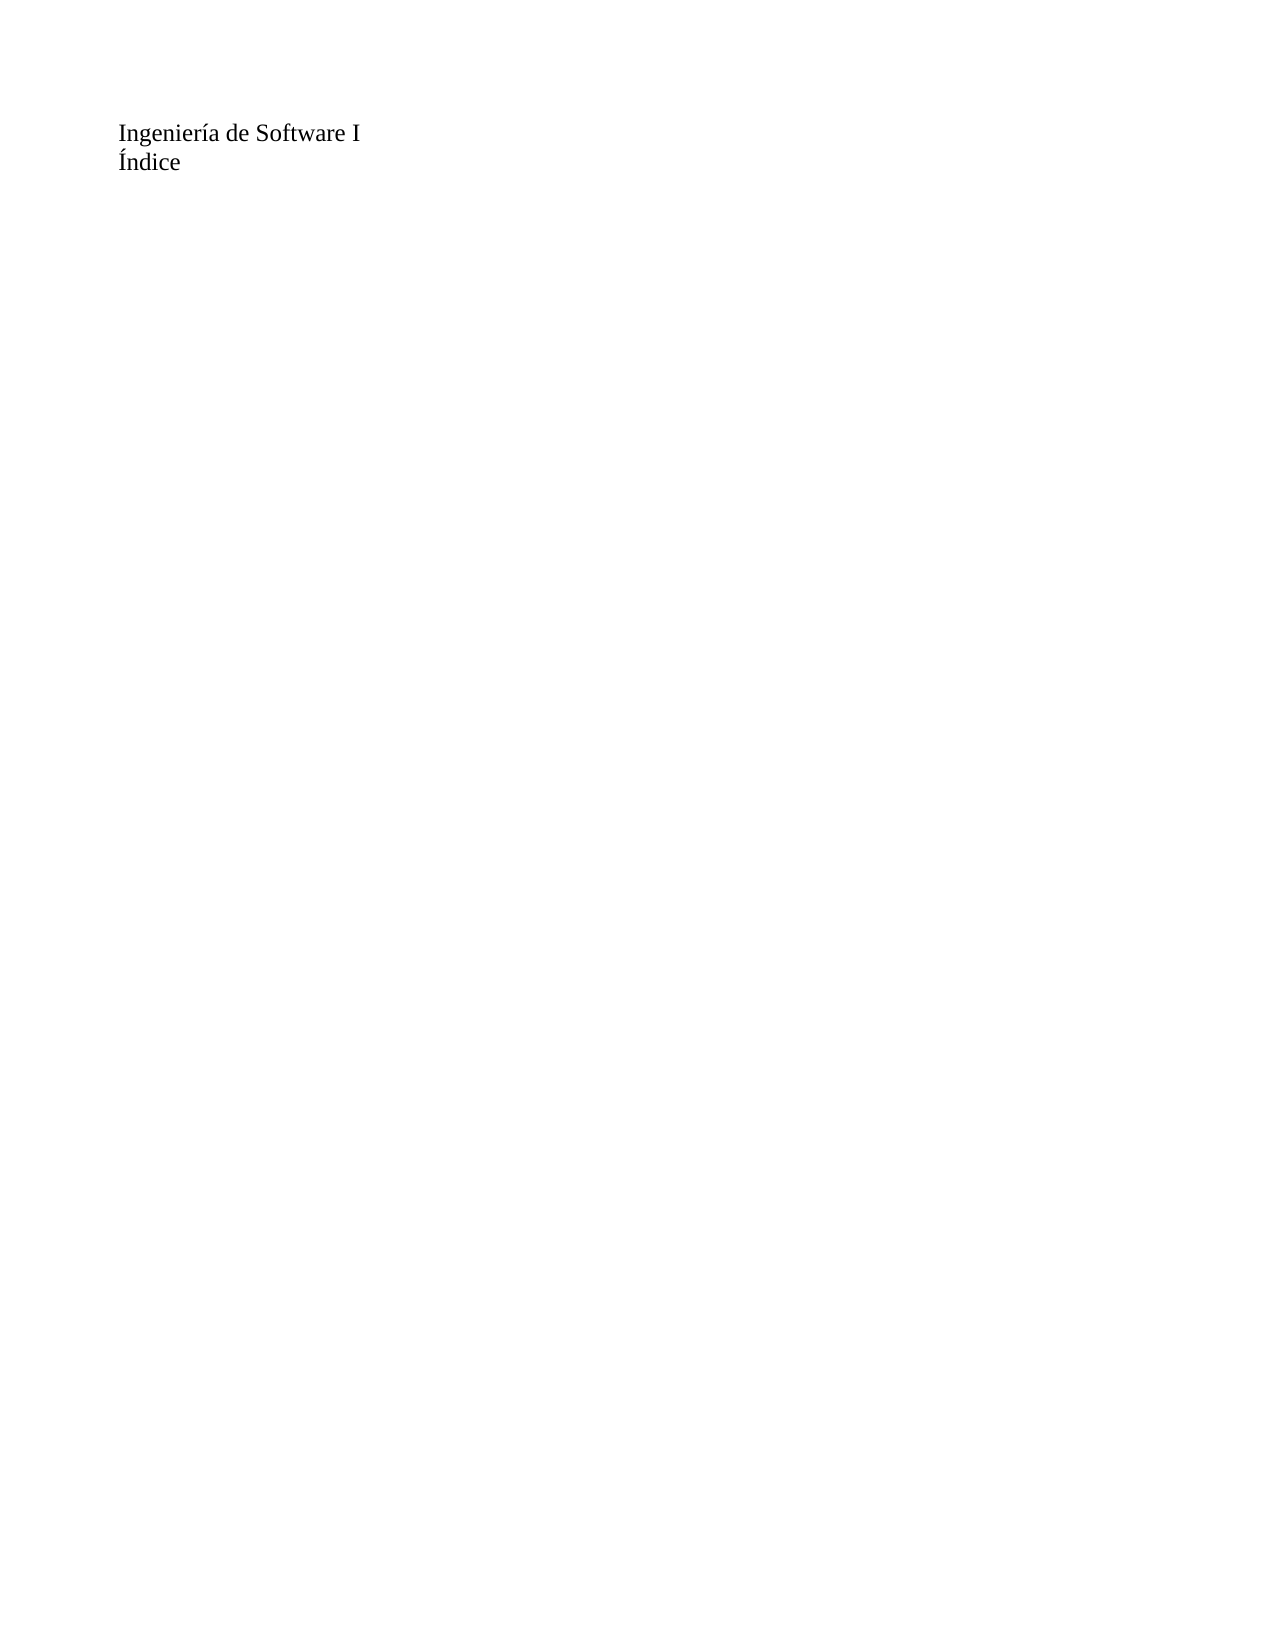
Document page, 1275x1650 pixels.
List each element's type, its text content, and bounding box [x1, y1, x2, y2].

text Ingeniería de Software I [118, 118, 1157, 147]
text Índice [118, 147, 1157, 176]
